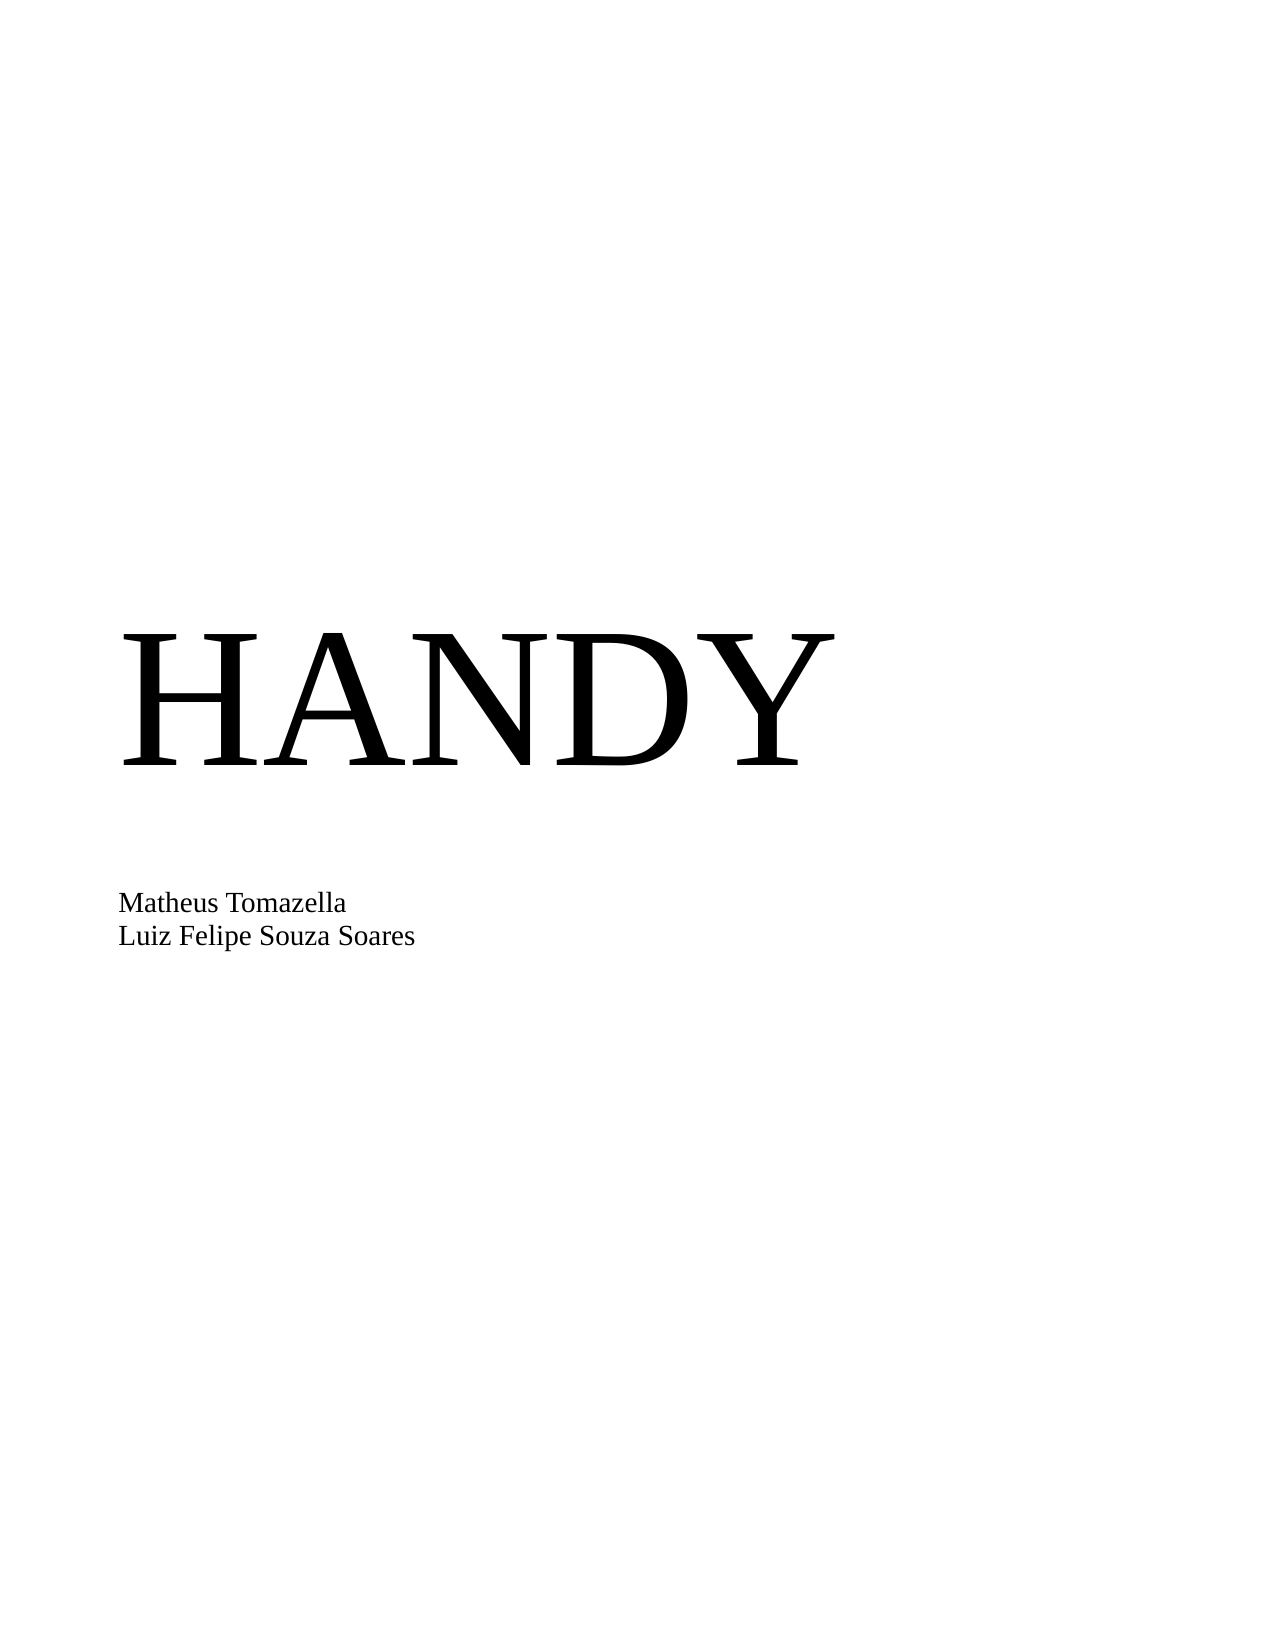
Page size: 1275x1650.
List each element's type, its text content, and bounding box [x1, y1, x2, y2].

text Luiz Felipe Souza Soares [118, 918, 1181, 952]
text Matheus Tomazella [118, 885, 1181, 918]
text HANDY [118, 578, 1181, 808]
